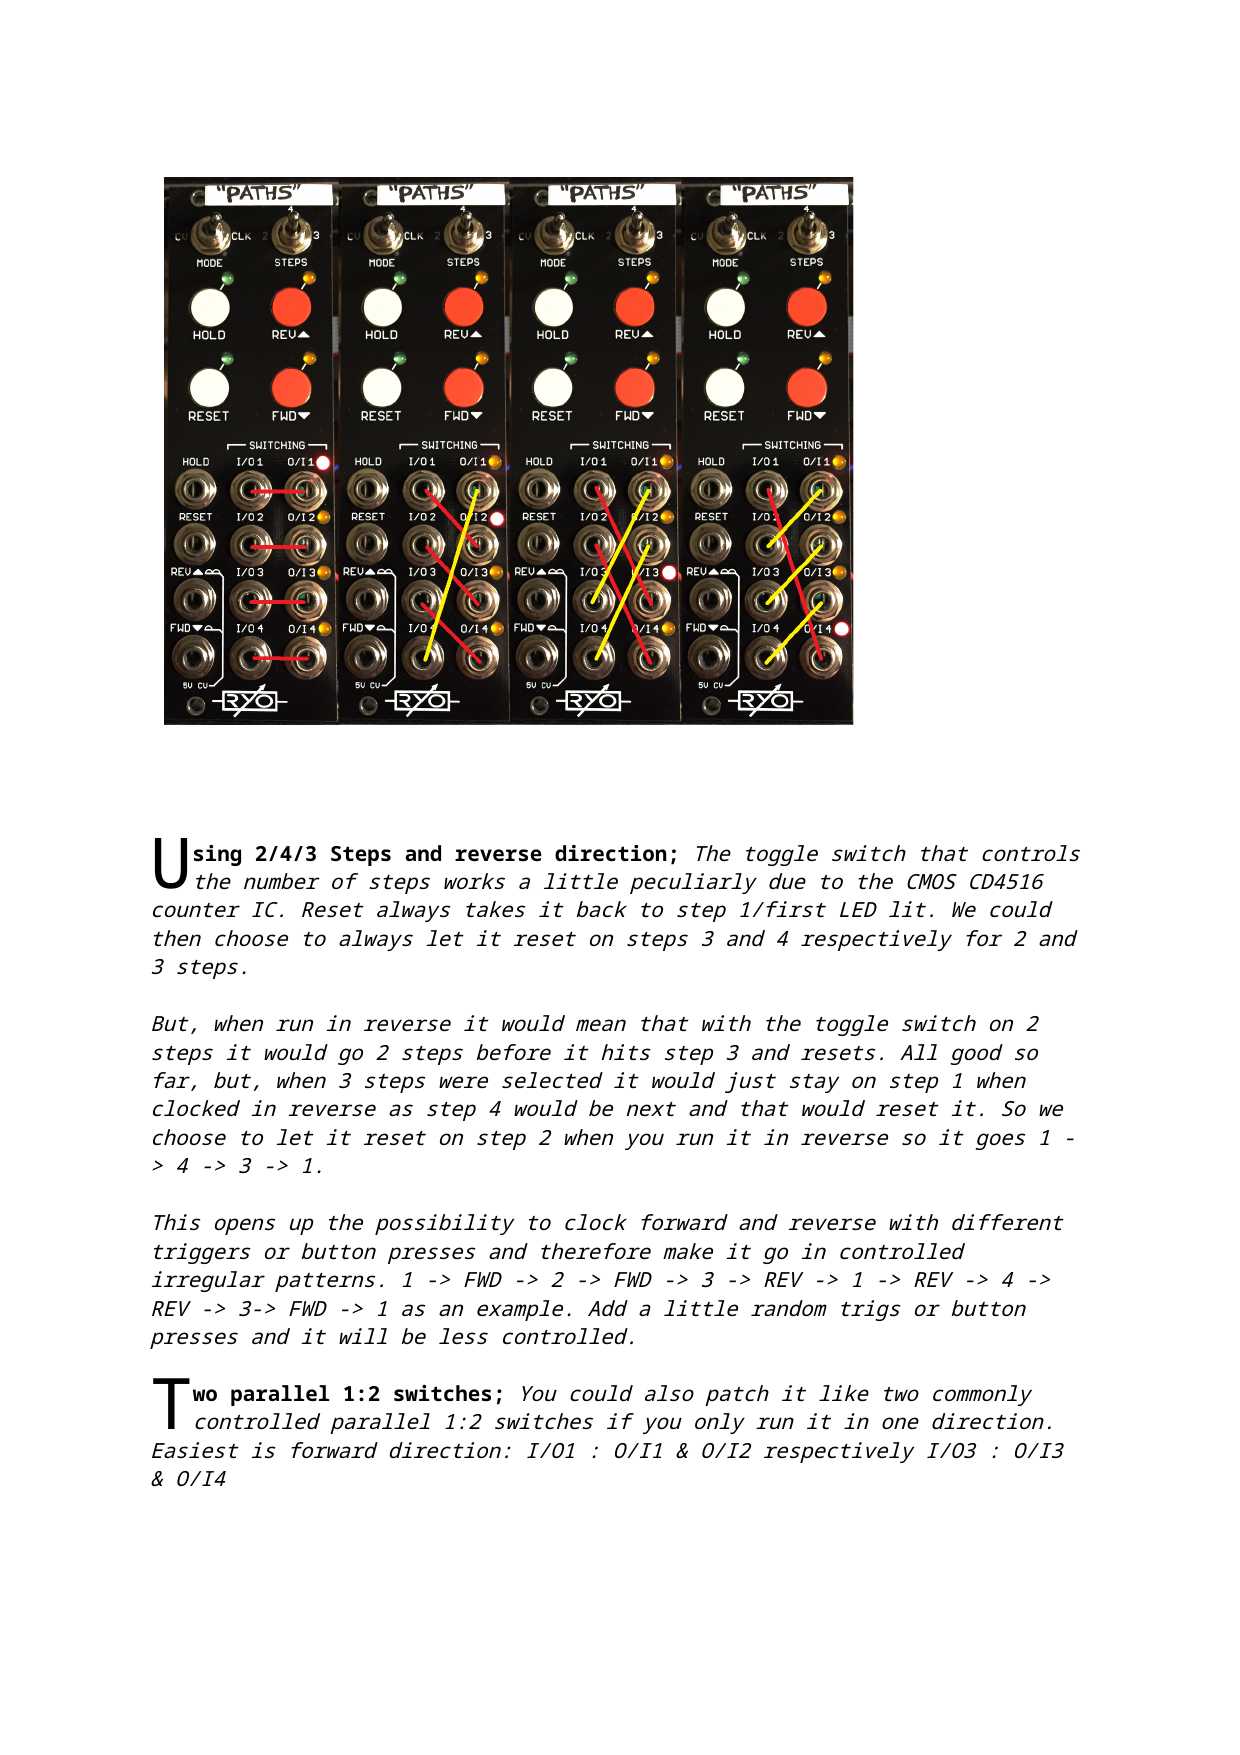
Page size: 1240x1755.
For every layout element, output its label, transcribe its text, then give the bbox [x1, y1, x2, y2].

picture [164, 177, 854, 725]
text Two parallel 1:2 switches; You could also patch it like two commonly controlled parallel 1:2 switches if you only run it in one direction. Easiest is forward direction: I/O1 : O/I1 & O/I2 respectively I/O3 : O/I3 & O/I4 [150, 1379, 1089, 1493]
text But, when run in reverse it would mean that with the toggle switch on 2 steps it would go 2 steps before it hits step 3 and resets. All good so far, but, when 3 steps were selected it would just stay on step 1 when clocked in reverse as step 4 would be next and that would reset it. So we choose to let it reset on step 2 when you run it in reverse so it goes 1 -> 4 -> 3 -> 1. [150, 1009, 1089, 1180]
text This opens up the possibility to clock forward and reverse with different triggers or button presses and therefore make it go in controlled irregular patterns. 1 -> FWD -> 2 -> FWD -> 3 -> REV -> 1 -> REV -> 4 -> REV -> 3-> FWD -> 1 as an example. Add a little random trigs or button presses and it will be less controlled. [150, 1208, 1089, 1351]
text Using 2/4/3 Steps and reverse direction; The toggle switch that controls the number of steps works a little peculiarly due to the CMOS CD4516 counter IC. Reset always takes it back to step 1/first LED lit. We could then choose to always let it reset on steps 3 and 4 respectively for 2 and 3 steps. [150, 839, 1089, 981]
